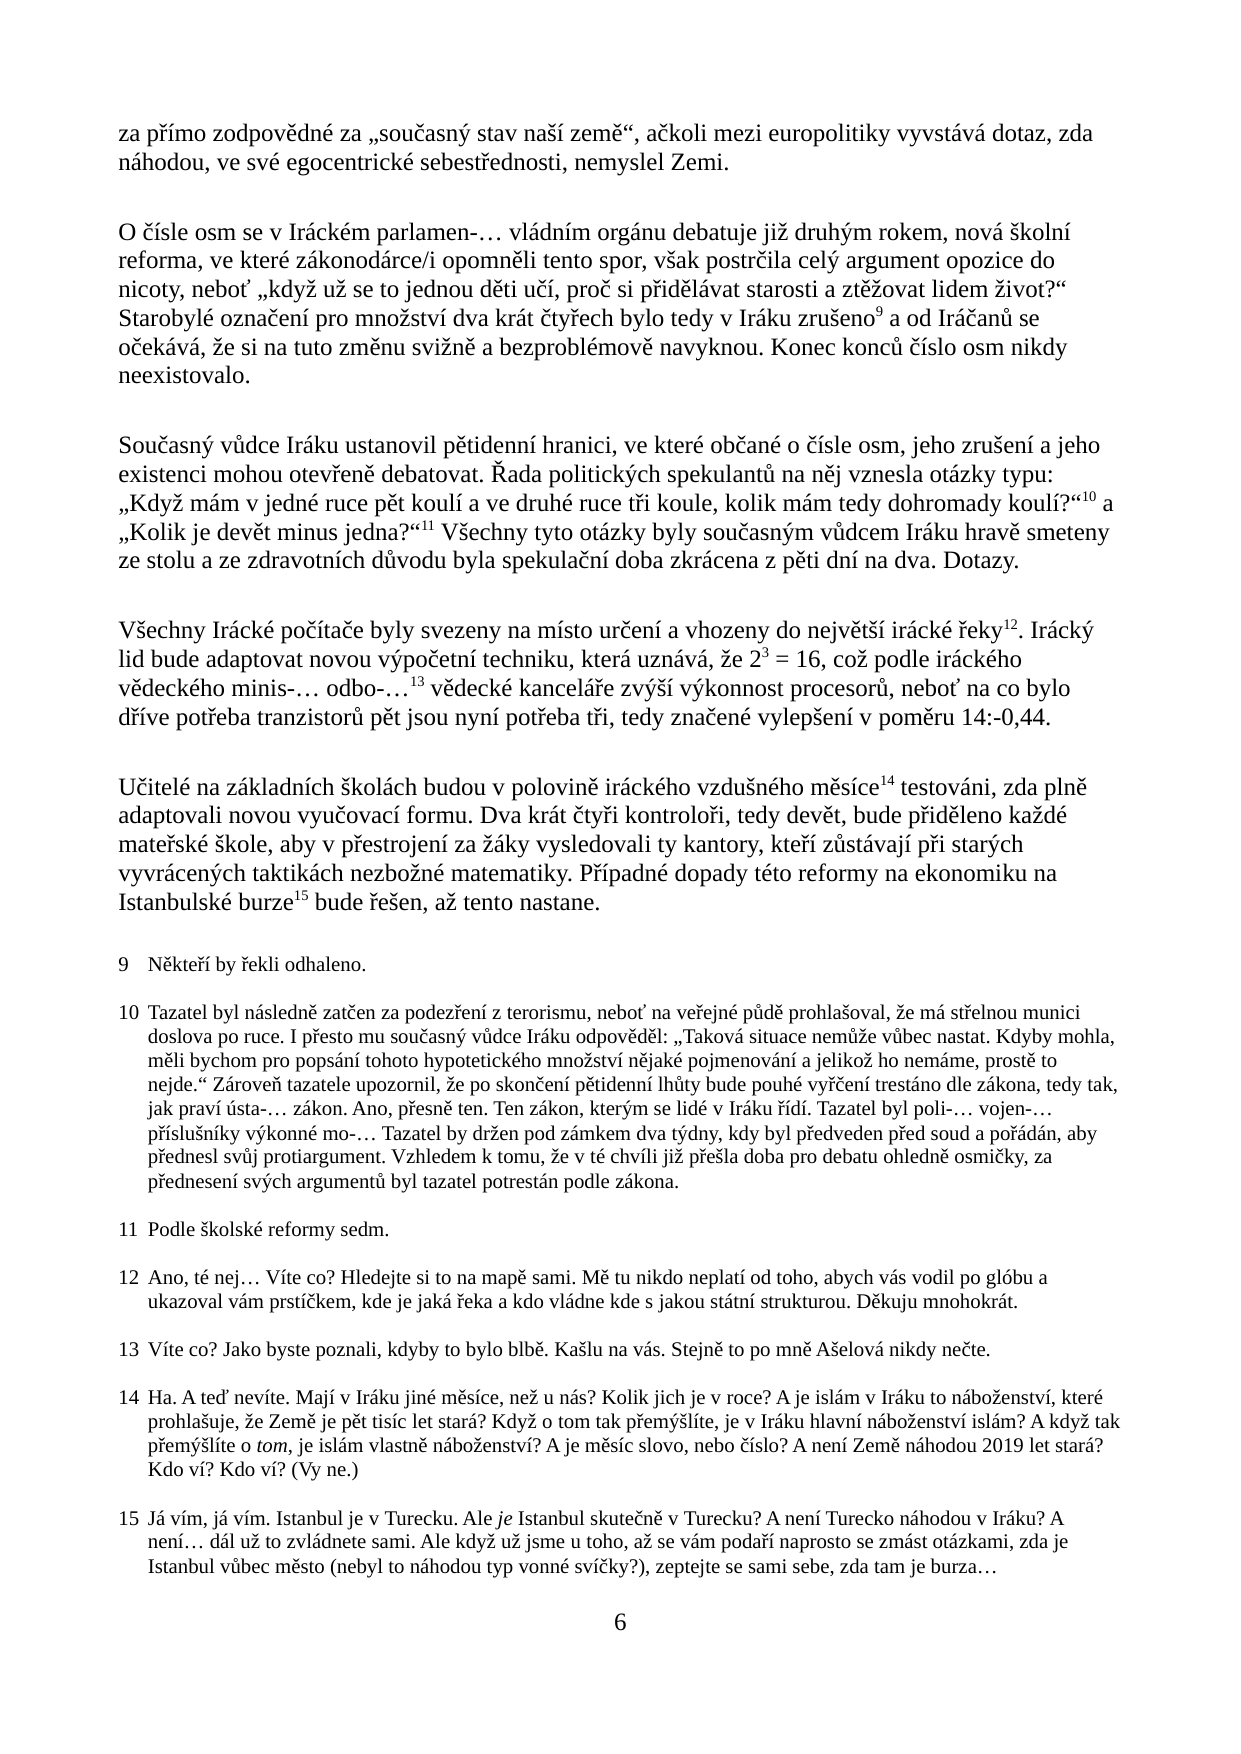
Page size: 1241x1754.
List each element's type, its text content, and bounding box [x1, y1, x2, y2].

text Současný vůdce Iráku ustanovil pětidenní hranici, ve které občané o čísle osm, jeho zrušení a jeho existenci mohou otevřeně debatovat. Řada politických spekulantů na něj vznesla otázky typu: „Když mám v jedné ruce pět koulí a ve druhé ruce tři koule, kolik mám tedy dohromady koulí?“ a „Kolik je devět minus jedna?“ Všechny tyto otázky byly současným vůdcem Iráku hravě smeteny ze stolu a ze zdravotních důvodu byla spekulační doba zkrácena z pěti dní na dva. Dotazy. [118, 431, 1122, 603]
text Podle školské reformy sedm. [118, 1217, 1122, 1265]
text Všechny Irácké počítače byly svezeny na místo určení a vhozeny do největší irácké řeky. Irácký lid bude adaptovat novou výpočetní techniku, která uznává, že 23 = 16, což podle iráckého vědeckého minis-… odbo-… vědecké kanceláře zvýší výkonnost procesorů, neboť na co bylo dříve potřeba tranzistorů pět jsou nyní potřeba tři, tedy značené vylepšení v poměru 14:-0,44. [118, 616, 1122, 759]
text Já vím, já vím. Istanbul je v Turecku. Ale je Istanbul skutečně v Turecku? A není Turecko náhodou v Iráku? A není… dál už to zvládnete sami. Ale když už jsme u toho, až se vám podaří naprosto se zmást otázkami, zda je Istanbul vůbec město (nebyl to náhodou typ vonné svíčky?), zeptejte se sami sebe, zda tam je burza… [118, 1505, 1122, 1578]
text Někteří by řekli odhaleno. [118, 952, 1122, 1000]
text za přímo zodpovědné za „současný stav naší země“, ačkoli mezi europolitiky vyvstává dotaz, zda náhodou, ve své egocentrické sebestřednosti, nemyslel Zemi. [118, 118, 1122, 204]
text Ha. A teď nevíte. Mají v Iráku jiné měsíce, než u nás? Kolik jich je v roce? A je islám v Iráku to náboženství, které prohlašuje, že Země je pět tisíc let stará? Když o tom tak přemýšlíte, je v Iráku hlavní náboženství islám? A když tak přemýšlíte o tom, je islám vlastně náboženství? A je měsíc slovo, nebo číslo? A není Země náhodou 2019 let stará? Kdo ví? Kdo ví? (Vy ne.) [118, 1385, 1122, 1505]
text Učitelé na základních školách budou v polovině iráckého vzdušného měsíce testováni, zda plně adaptovali novou vyučovací formu. Dva krát čtyři kontroloři, tedy devět, bude přiděleno každé mateřské škole, aby v přestrojení za žáky vysledovali ty kantory, kteří zůstávají při starých vyvrácených taktikách nezbožné matematiky. Případné dopady této reformy na ekonomiku na Istanbulské burze bude řešen, až tento nastane. [118, 772, 1122, 916]
text Tazatel byl následně zatčen za podezření z terorismu, neboť na veřejné půdě prohlašoval, že má střelnou munici doslova po ruce. I přesto mu současný vůdce Iráku odpověděl: „Taková situace nemůže vůbec nastat. Kdyby mohla, měli bychom pro popsání tohoto hypotetického množství nějaké pojmenování a jelikož ho nemáme, prostě to nejde.“ Zároveň tazatele upozornil, že po skončení pětidenní lhůty bude pouhé vyřčení trestáno dle zákona, tedy tak, jak praví ústa-… zákon. Ano, přesně ten. Ten zákon, kterým se lidé v Iráku řídí. Tazatel byl poli-… vojen-… příslušníky výkonné mo-… Tazatel by držen pod zámkem dva týdny, kdy byl předveden před soud a pořádán, aby přednesl svůj protiargument. Vzhledem k tomu, že v té chvíli již přešla doba pro debatu ohledně osmičky, za přednesení svých argumentů byl tazatel potrestán podle zákona. [118, 1000, 1122, 1217]
text Ano, té nej… Víte co? Hledejte si to na mapě sami. Mě tu nikdo neplatí od toho, abych vás vodil po glóbu a ukazoval vám prstíčkem, kde je jaká řeka a kdo vládne kde s jakou státní strukturou. Děkuju mnohokrát. [118, 1265, 1122, 1337]
text Víte co? Jako byste poznali, kdyby to bylo blbě. Kašlu na vás. Stejně to po mně Ašelová nikdy nečte. [118, 1337, 1122, 1385]
text O čísle osm se v Iráckém parlamen-… vládním orgánu debatuje již druhým rokem, nová školní reforma, ve které zákonodárce/i opomněli tento spor, však postrčila celý argument opozice do nicoty, neboť „když už se to jednou děti učí, proč si přidělávat starosti a ztěžovat lidem život?“ Starobylé označení pro množství dva krát čtyřech bylo tedy v Iráku zrušeno a od Iráčanů se očekává, že si na tuto změnu svižně a bezproblémově navyknou. Konec konců číslo osm nikdy neexistovalo. [118, 217, 1122, 418]
